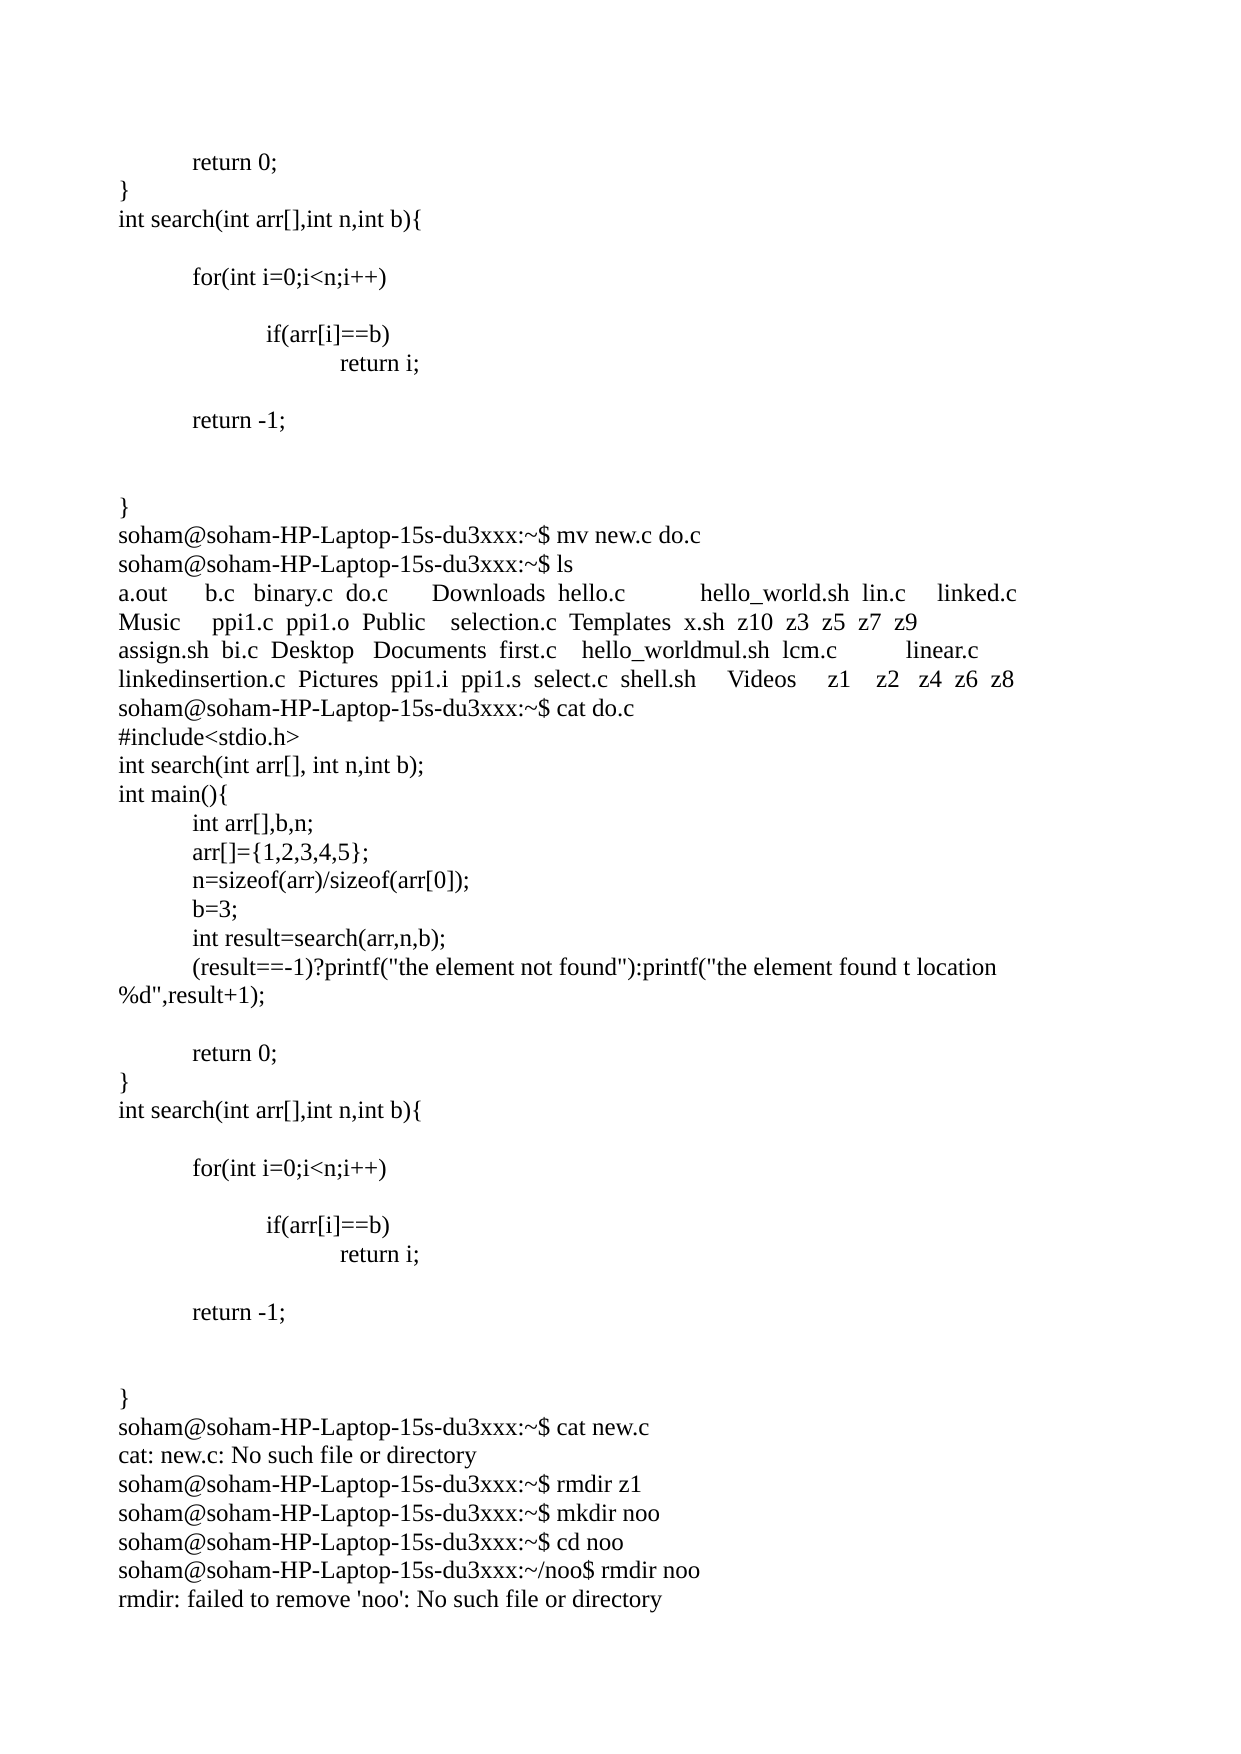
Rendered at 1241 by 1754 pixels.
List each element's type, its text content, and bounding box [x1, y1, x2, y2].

text if(arr[i]==b) [118, 319, 1122, 348]
text soham@soham-HP-Laptop-15s-du3xxx:~$ cat new.c [118, 1412, 1122, 1441]
text soham@soham-HP-Laptop-15s-du3xxx:~$ cd noo [118, 1527, 1122, 1556]
text rmdir: failed to remove 'noo': No such file or directory [118, 1584, 1122, 1613]
text arr[]={1,2,3,4,5}; [118, 837, 1122, 866]
text for(int i=0;i<n;i++) [118, 262, 1122, 291]
text soham@soham-HP-Laptop-15s-du3xxx:~/noo$ rmdir noo [118, 1556, 1122, 1584]
text } [118, 492, 1122, 521]
text soham@soham-HP-Laptop-15s-du3xxx:~$ mv new.c do.c [118, 521, 1122, 549]
text int search(int arr[],int n,int b){ [118, 1096, 1122, 1124]
text } [118, 176, 1122, 204]
text for(int i=0;i<n;i++) [118, 1153, 1122, 1182]
text a.out b.c binary.c do.c Downloads hello.c hello_world.sh lin.c linked.c Music ppi1.c ppi1.o Public selection.c Templates x.sh z10 z3 z5 z7 z9 [118, 578, 1122, 636]
text return 0; [118, 1038, 1122, 1067]
text int main(){ [118, 779, 1122, 808]
text cat: new.c: No such file or directory [118, 1441, 1122, 1469]
text int search(int arr[], int n,int b); [118, 751, 1122, 779]
text soham@soham-HP-Laptop-15s-du3xxx:~$ rmdir z1 [118, 1469, 1122, 1498]
text soham@soham-HP-Laptop-15s-du3xxx:~$ ls [118, 549, 1122, 578]
text soham@soham-HP-Laptop-15s-du3xxx:~$ cat do.c [118, 693, 1122, 722]
text return -1; [118, 1297, 1122, 1326]
text assign.sh bi.c Desktop Documents first.c hello_worldmul.sh lcm.c linear.c linkedinsertion.c Pictures ppi1.i ppi1.s select.c shell.sh Videos z1 z2 z4 z6 z8 [118, 636, 1122, 693]
text (result==-1)?printf("the element not found"):printf("the element found t location%d",result+1); [118, 952, 1122, 1009]
text } [118, 1383, 1122, 1412]
text return -1; [118, 406, 1122, 434]
text #include<stdio.h> [118, 722, 1122, 751]
text n=sizeof(arr)/sizeof(arr[0]); [118, 866, 1122, 894]
text return i; [118, 348, 1122, 377]
text int search(int arr[],int n,int b){ [118, 204, 1122, 233]
text if(arr[i]==b) [118, 1211, 1122, 1239]
text int result=search(arr,n,b); [118, 923, 1122, 952]
text b=3; [118, 894, 1122, 923]
text } [118, 1067, 1122, 1096]
text return i; [118, 1239, 1122, 1268]
text int arr[],b,n; [118, 808, 1122, 837]
text return 0; [118, 147, 1122, 176]
text soham@soham-HP-Laptop-15s-du3xxx:~$ mkdir noo [118, 1498, 1122, 1527]
